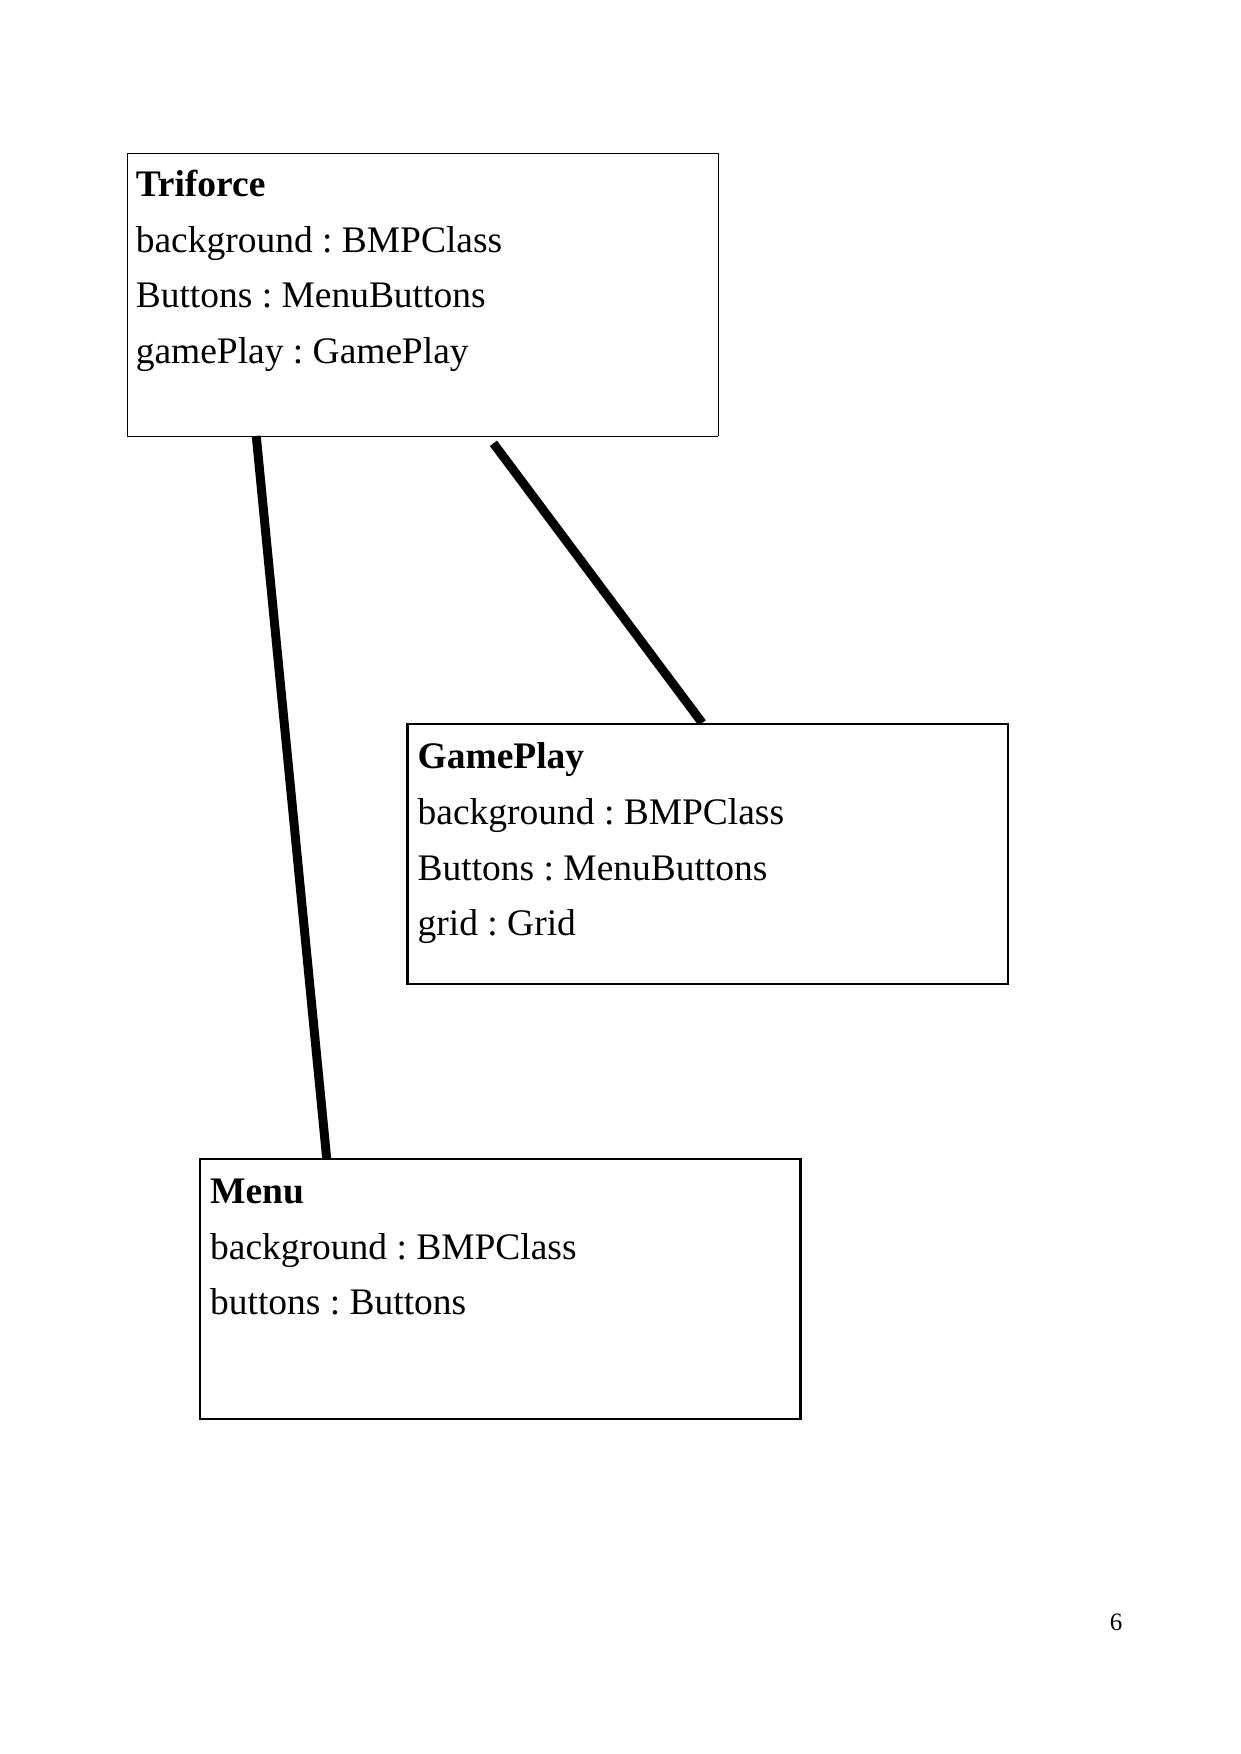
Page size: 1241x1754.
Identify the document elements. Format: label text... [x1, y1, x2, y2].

text GamePlay [417, 734, 998, 777]
text background : BMPClass [417, 789, 998, 833]
text buttons : Buttons [210, 1280, 791, 1323]
text background : BMPClass [136, 217, 709, 260]
text Triforce [136, 161, 709, 204]
text Buttons : MenuButtons [136, 273, 709, 316]
text Menu [210, 1168, 791, 1212]
text gamePlay : GamePlay [136, 328, 709, 371]
text grid : Grid [417, 901, 998, 944]
text Buttons : MenuButtons [417, 845, 998, 888]
text background : BMPClass [210, 1224, 791, 1267]
